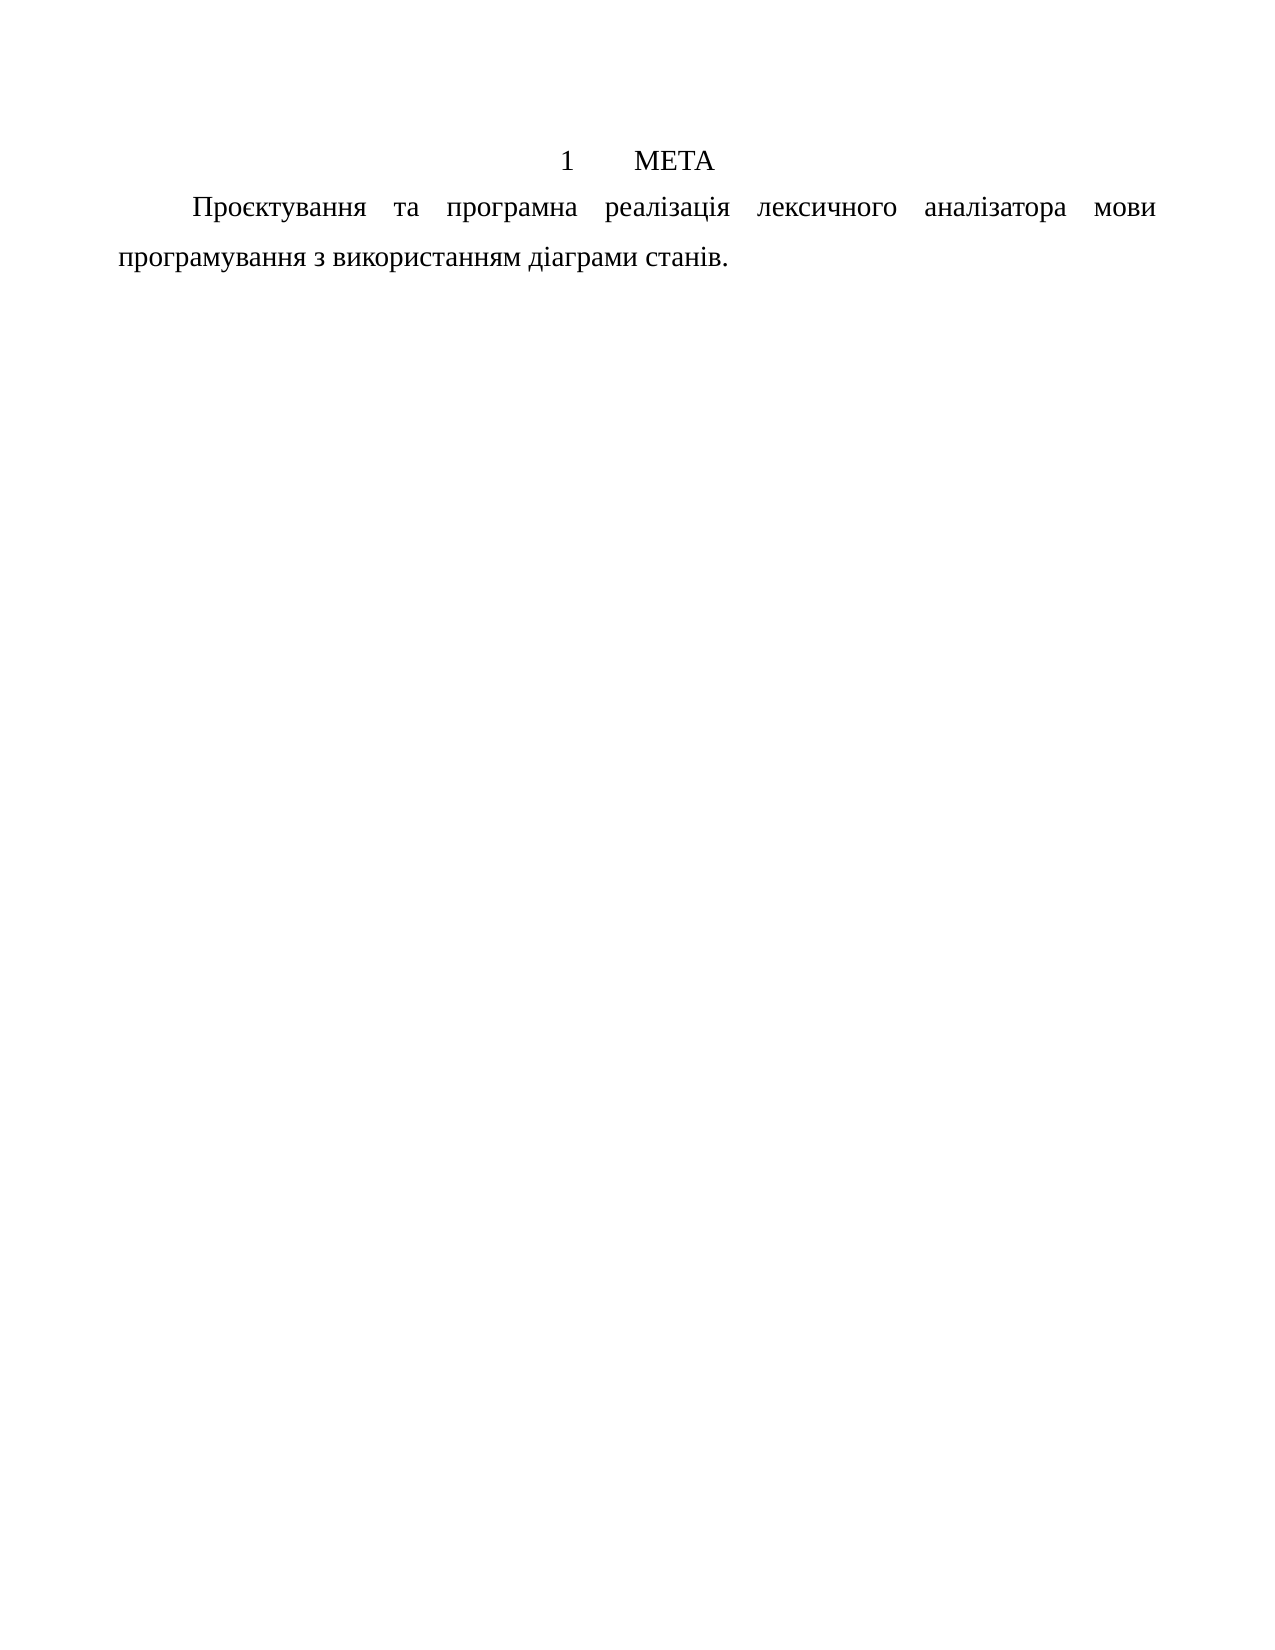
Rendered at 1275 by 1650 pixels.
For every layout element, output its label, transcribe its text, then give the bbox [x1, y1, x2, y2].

text Проєктування та програмна реалiзацiя лексичного аналiзатора мови програмування з використанням дiаграми станiв. [118, 189, 1157, 273]
subtitle Мета [118, 143, 1157, 177]
